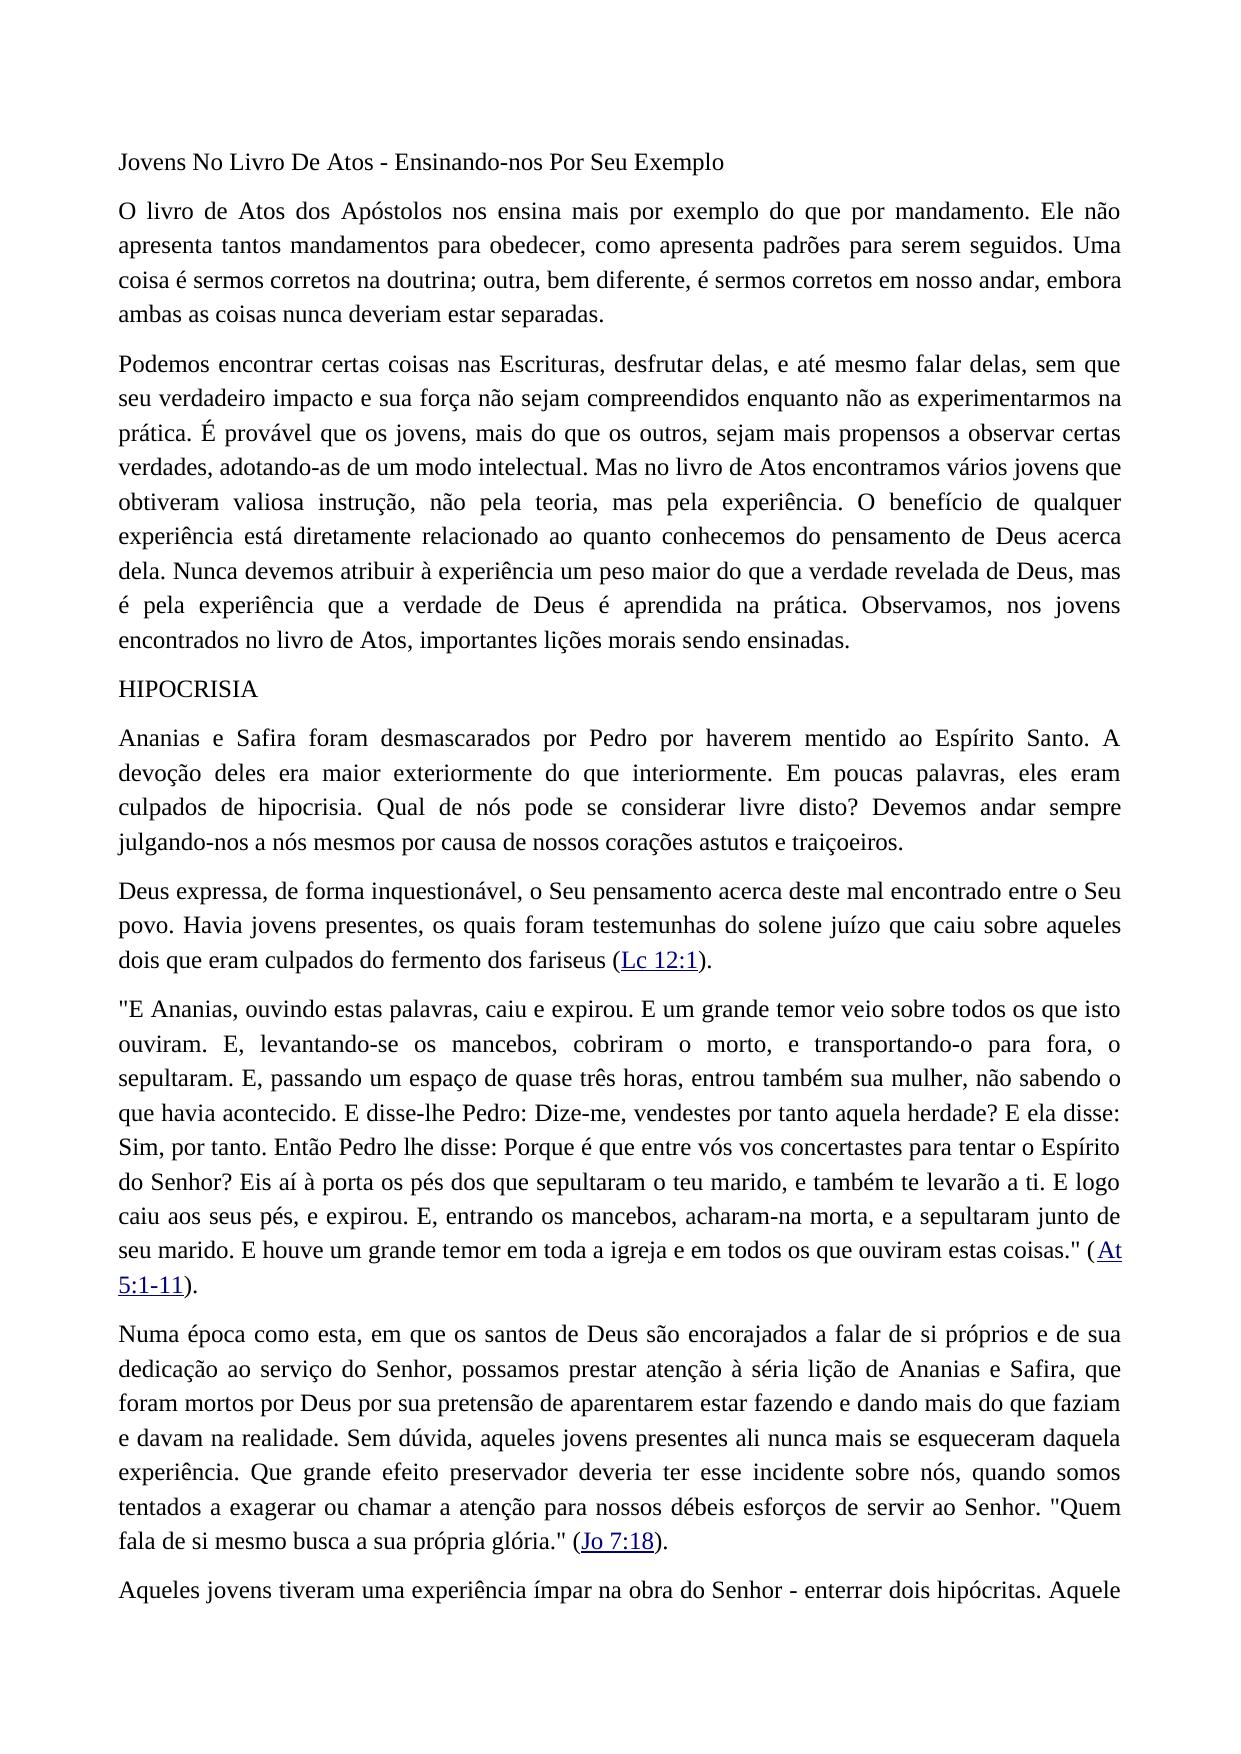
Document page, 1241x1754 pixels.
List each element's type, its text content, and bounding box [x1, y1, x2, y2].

text HIPOCRISIA [118, 674, 1122, 703]
text Podemos encontrar certas coisas nas Escrituras, desfrutar delas, e até mesmo falar delas, sem que seu verdadeiro impacto e sua força não sejam compreendidos enquanto não as experimentarmos na prática. É provável que os jovens, mais do que os outros, sejam mais propensos a observar certas verdades, adotando-as de um modo intelectual. Mas no livro de Atos encontramos vários jovens que obtiveram valiosa instrução, não pela teoria, mas pela experiência. O benefício de qualquer experiência está diretamente relacionado ao quanto conhecemos do pensamento de Deus acerca dela. Nunca devemos atribuir à experiência um peso maior do que a verdade revelada de Deus, mas é pela experiência que a verdade de Deus é aprendida na prática. Observamos, nos jovens encontrados no livro de Atos, importantes lições morais sendo ensinadas. [118, 349, 1122, 653]
text Jovens No Livro De Atos - Ensinando-nos Por Seu Exemplo [118, 147, 1122, 176]
text Ananias e Safira foram desmascarados por Pedro por haverem mentido ao Espírito Santo. A devoção deles era maior exteriormente do que interiormente. Em poucas palavras, eles eram culpados de hipocrisia. Qual de nós pode se considerar livre disto? Devemos andar sempre julgando-nos a nós mesmos por causa de nossos corações astutos e traiçoeiros. [118, 723, 1122, 855]
text Deus expressa, de forma inquestionável, o Seu pensamento acerca deste mal encontrado entre o Seu povo. Havia jovens presentes, os quais foram testemunhas do solene juízo que caiu sobre aqueles dois que eram culpados do fermento dos fariseus (Lc 12:1). [118, 876, 1122, 974]
text Numa época como esta, em que os santos de Deus são encorajados a falar de si próprios e de sua dedicação ao serviço do Senhor, possamos prestar atenção à séria lição de Ananias e Safira, que foram mortos por Deus por sua pretensão de aparentarem estar fazendo e dando mais do que faziam e davam na realidade. Sem dúvida, aqueles jovens presentes ali nunca mais se esqueceram daquela experiência. Que grande efeito preservador deveria ter esse incidente sobre nós, quando somos tentados a exagerar ou chamar a atenção para nossos débeis esforços de servir ao Senhor. "Quem fala de si mesmo busca a sua própria glória." (Jo 7:18). [118, 1319, 1122, 1555]
text Aqueles jovens tiveram uma experiência ímpar na obra do Senhor - enterrar dois hipócritas. Aquele [118, 1575, 1122, 1604]
text O livro de Atos dos Apóstolos nos ensina mais por exemplo do que por mandamento. Ele não apresenta tantos mandamentos para obedecer, como apresenta padrões para serem seguidos. Uma coisa é sermos corretos na doutrina; outra, bem diferente, é sermos corretos em nosso andar, embora ambas as coisas nunca deveriam estar separadas. [118, 196, 1122, 328]
text "E Ananias, ouvindo estas palavras, caiu e expirou. E um grande temor veio sobre todos os que isto ouviram. E, levantando-se os mancebos, cobriram o morto, e transportando-o para fora, o sepultaram. E, passando um espaço de quase três horas, entrou também sua mulher, não sabendo o que havia acontecido. E disse-lhe Pedro: Dize-me, vendestes por tanto aquela herdade? E ela disse: Sim, por tanto. Então Pedro lhe disse: Porque é que entre vós vos concertastes para tentar o Espírito do Senhor? Eis aí à porta os pés dos que sepultaram o teu marido, e também te levarão a ti. E logo caiu aos seus pés, e expirou. E, entrando os mancebos, acharam-na morta, e a sepultaram junto de seu marido. E houve um grande temor em toda a igreja e em todos os que ouviram estas coisas." (At 5:1-11). [118, 994, 1122, 1299]
